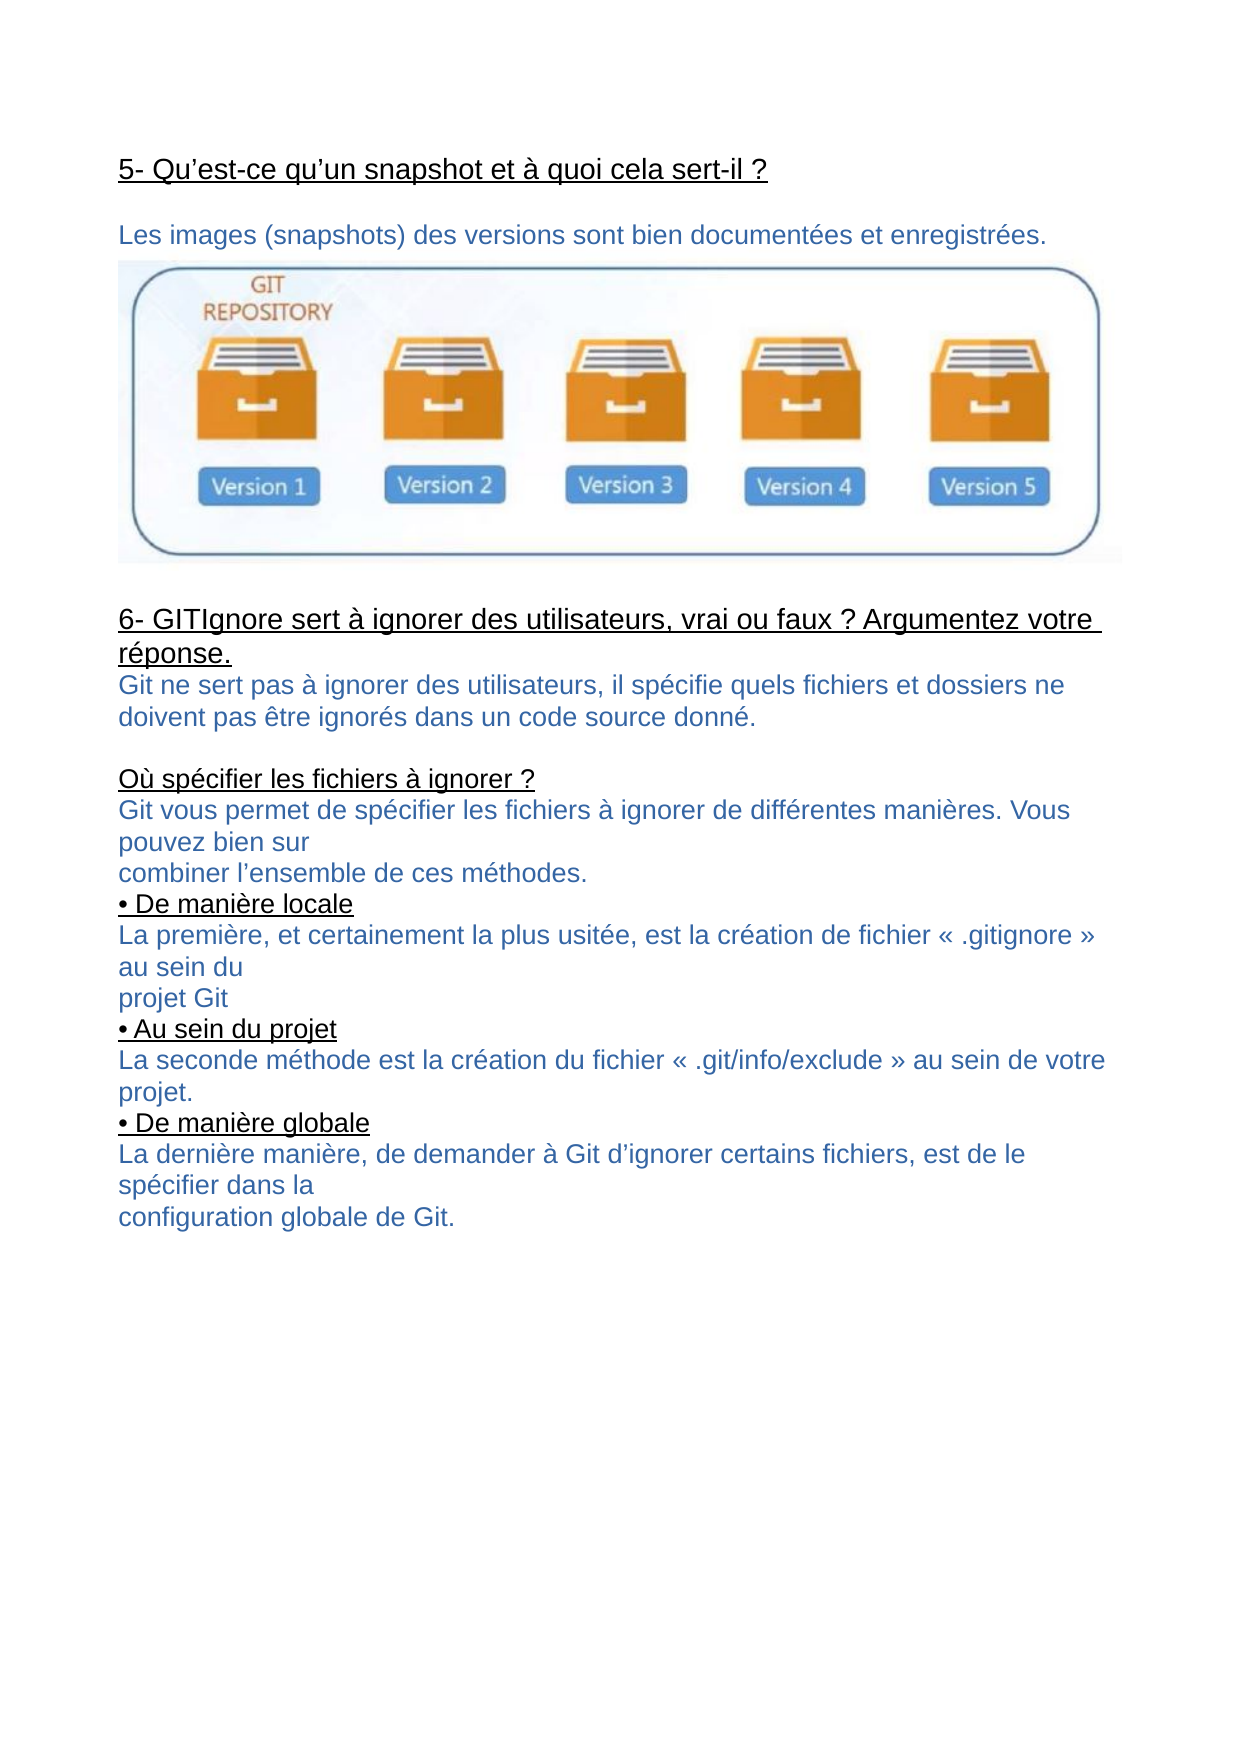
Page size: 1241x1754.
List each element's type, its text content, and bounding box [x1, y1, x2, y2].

text La dernière manière, de demander à Git d’ignorer certains fichiers, est de le spécifier dans la [118, 1138, 1122, 1201]
text La première, et certainement la plus usitée, est la création de fichier « .gitignore » au sein du [118, 919, 1122, 982]
text • Au sein du projet [118, 1013, 1122, 1044]
text configuration globale de Git. [118, 1201, 1122, 1232]
text Git vous permet de spécifier les fichiers à ignorer de différentes manières. Vous pouvez bien sur [118, 794, 1122, 857]
text 5- Qu’est-ce qu’un snapshot et à quoi cela sert-il ? [118, 152, 1122, 185]
text Où spécifier les fichiers à ignorer ? [118, 763, 1122, 794]
text combiner l’ensemble de ces méthodes. [118, 857, 1122, 888]
text Les images (snapshots) des versions sont bien documentées et enregistrées. [118, 219, 1122, 250]
text projet Git [118, 982, 1122, 1013]
text Git ne sert pas à ignorer des utilisateurs, il spécifie quels fichiers et dossiers ne doivent pas être ignorés dans un code source donné. [118, 669, 1122, 732]
text 6- GITIgnore sert à ignorer des utilisateurs, vrai ou faux ? Argumentez votre réponse. [118, 602, 1122, 669]
text • De manière globale [118, 1107, 1122, 1138]
text • De manière locale [118, 888, 1122, 919]
picture [118, 250, 1123, 571]
text La seconde méthode est la création du fichier « .git/info/exclude » au sein de votre projet. [118, 1044, 1122, 1107]
